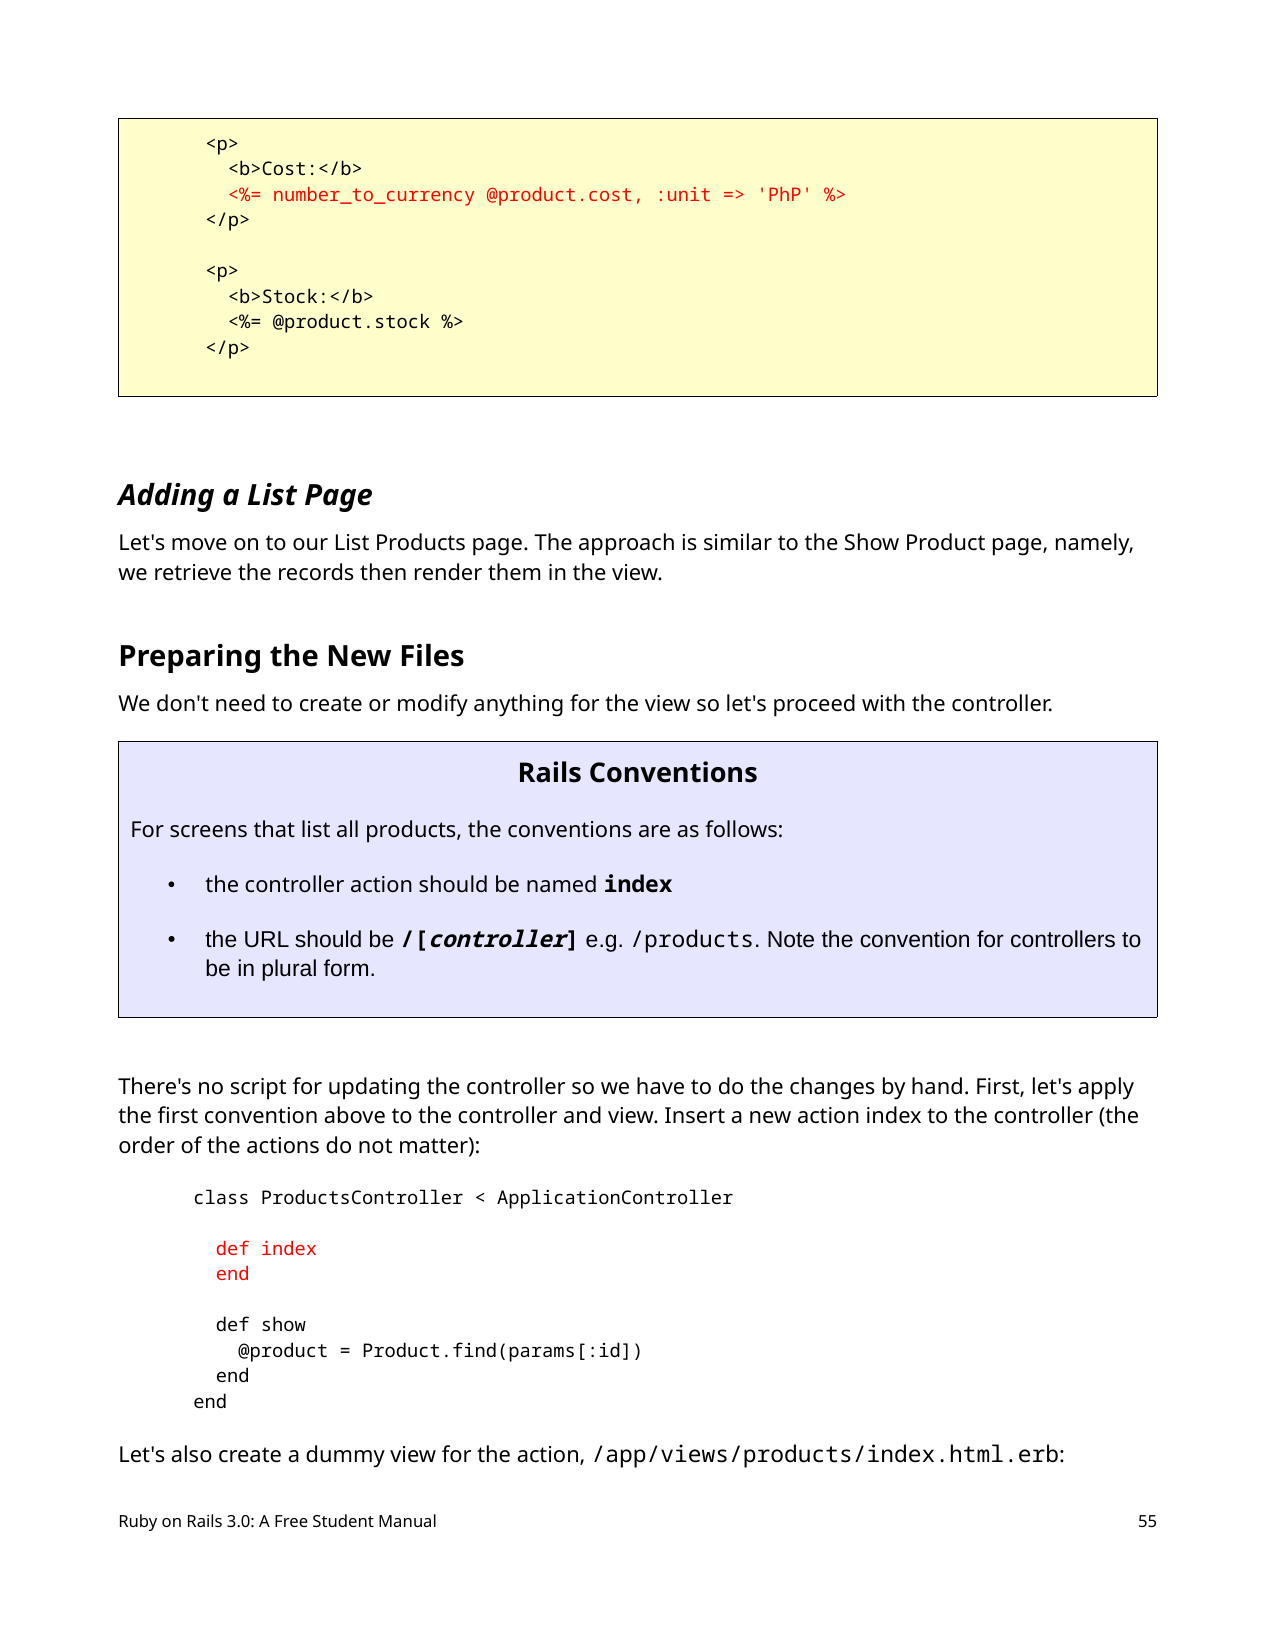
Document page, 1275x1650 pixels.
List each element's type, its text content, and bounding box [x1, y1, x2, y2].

table_header Rails Conventions For screens that list all products, the conventions are as follows: the controller action should be named index the URL should be /[controller] e.g. /products. Note the convention for controllers to be in plural form. [119, 742, 1157, 1017]
text class ProductsController < ApplicationController def index end def show @product = Product.find(params[:id]) end end [193, 1184, 1157, 1414]
subtitle Adding a List Page [118, 475, 1157, 514]
text Let's also create a dummy view for the action, /app/views/products/index.html.erb: [118, 1438, 1157, 1469]
table_header <p> <b>Cost:</b> <%= number_to_currency @product.cost, :unit => 'PhP' %> </p> <p> <b>Stock:</b> <%= @product.stock %> </p> [119, 119, 1157, 396]
text Let's move on to our List Products page. The approach is similar to the Show Product page, namely, we retrieve the records then render them in the view. [118, 527, 1157, 586]
text There's no script for updating the controller so we have to do the changes by hand. First, let's apply the first convention above to the controller and view. Insert a new action index to the controller (the order of the actions do not matter): [118, 1071, 1157, 1160]
subtitle Preparing the New Files [118, 635, 1157, 675]
text We don't need to create or modify anything for the view so let's proceed with the controller. [118, 688, 1157, 717]
